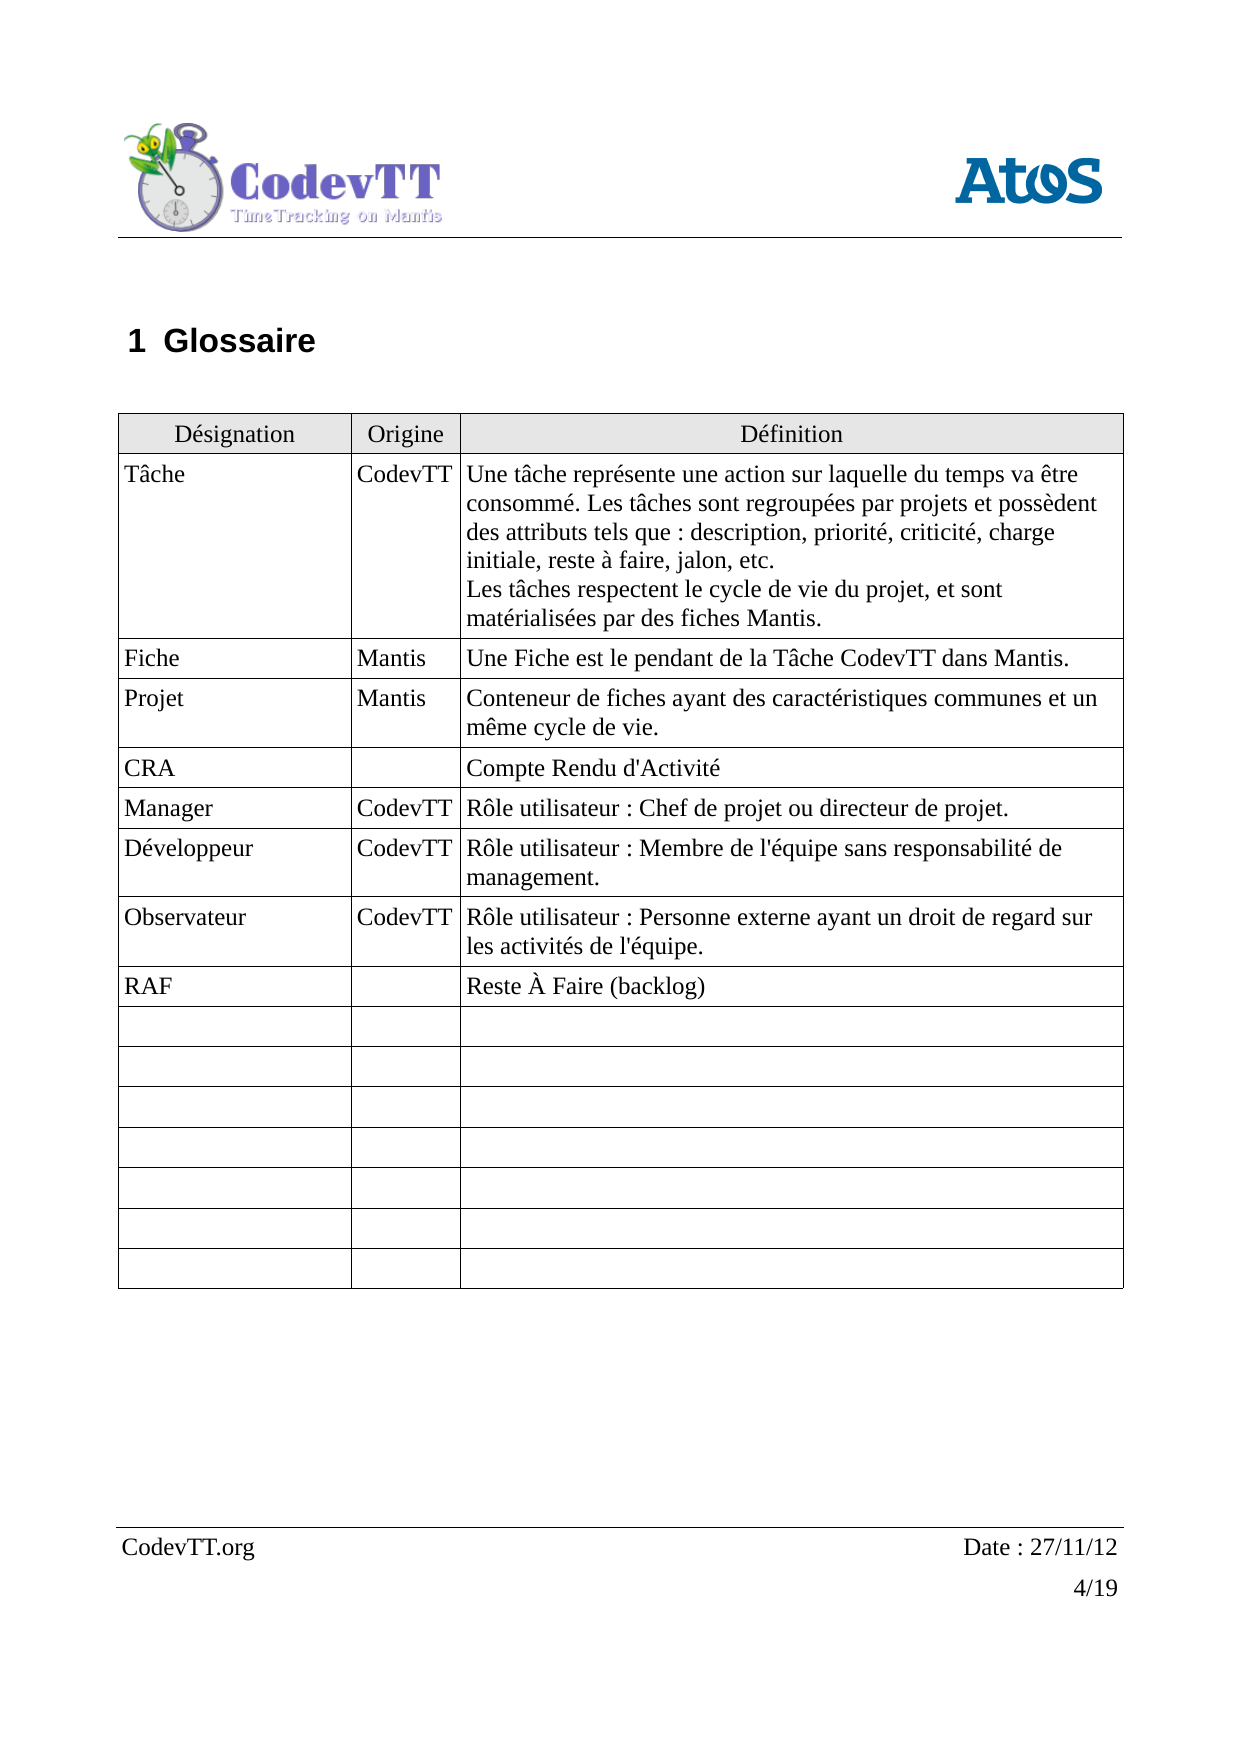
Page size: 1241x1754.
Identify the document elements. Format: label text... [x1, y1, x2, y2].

table_cell Rôle utilisateur : Personne externe ayant un droit de regard sur les activités de l'équipe. [461, 897, 1123, 966]
picture [123, 123, 447, 232]
table_cell [461, 1087, 1123, 1127]
table_cell Reste À Faire (backlog) [461, 967, 1123, 1006]
table_cell [119, 1168, 351, 1207]
picture [953, 156, 1103, 205]
table_cell [461, 1047, 1123, 1086]
table_cell Mantis [352, 679, 460, 747]
table_cell Manager [119, 788, 351, 827]
table_cell Développeur [119, 829, 351, 896]
table_cell CRA [119, 748, 351, 787]
table_cell RAF [119, 967, 351, 1006]
table_cell Projet [119, 679, 351, 747]
table_cell Compte Rendu d'Activité [461, 748, 1123, 787]
table_header Définition [461, 414, 1123, 453]
table_cell [119, 1087, 351, 1127]
table_cell [119, 1007, 351, 1046]
table_cell [461, 1209, 1123, 1248]
table_cell [119, 1209, 351, 1248]
table_cell CodevTT [352, 788, 460, 827]
table_cell [461, 1128, 1123, 1167]
table_cell Tâche [119, 454, 351, 637]
subtitle Glossaire [118, 321, 1122, 359]
table_cell [119, 1047, 351, 1086]
table_cell [352, 1087, 460, 1127]
table_cell Rôle utilisateur : Chef de projet ou directeur de projet. [461, 788, 1123, 827]
table_cell [352, 1168, 460, 1207]
table_cell CodevTT [352, 454, 460, 637]
table_cell Observateur [119, 897, 351, 966]
table_cell [352, 1128, 460, 1167]
table_cell Rôle utilisateur : Membre de l'équipe sans responsabilité de management. [461, 829, 1123, 896]
table_cell [461, 1249, 1123, 1288]
table_header Origine [352, 414, 460, 453]
table_cell CodevTT [352, 829, 460, 896]
table_cell [352, 1047, 460, 1086]
table_cell Mantis [352, 639, 460, 678]
table_cell Fiche [119, 639, 351, 678]
table_header Désignation [119, 414, 351, 453]
table_cell [119, 1128, 351, 1167]
table_cell [352, 967, 460, 1006]
table_cell [352, 748, 460, 787]
table_cell [352, 1209, 460, 1248]
table_cell Conteneur de fiches ayant des caractéristiques communes et un même cycle de vie. [461, 679, 1123, 747]
table_cell CodevTT [352, 897, 460, 966]
table_cell [461, 1168, 1123, 1207]
table_cell Une Fiche est le pendant de la Tâche CodevTT dans Mantis. [461, 639, 1123, 678]
table_cell Une tâche représente une action sur laquelle du temps va être consommé. Les tâches sont regroupées par projets et possèdent des attributs tels que : description, priorité, criticité, charge initiale, reste à faire, jalon, etc. Les tâches respectent le cycle de vie du projet, et sont matérialisées par des fiches Mantis. [461, 454, 1123, 637]
table_cell [352, 1249, 460, 1288]
table_cell [352, 1007, 460, 1046]
table_cell [119, 1249, 351, 1288]
table_cell [461, 1007, 1123, 1046]
